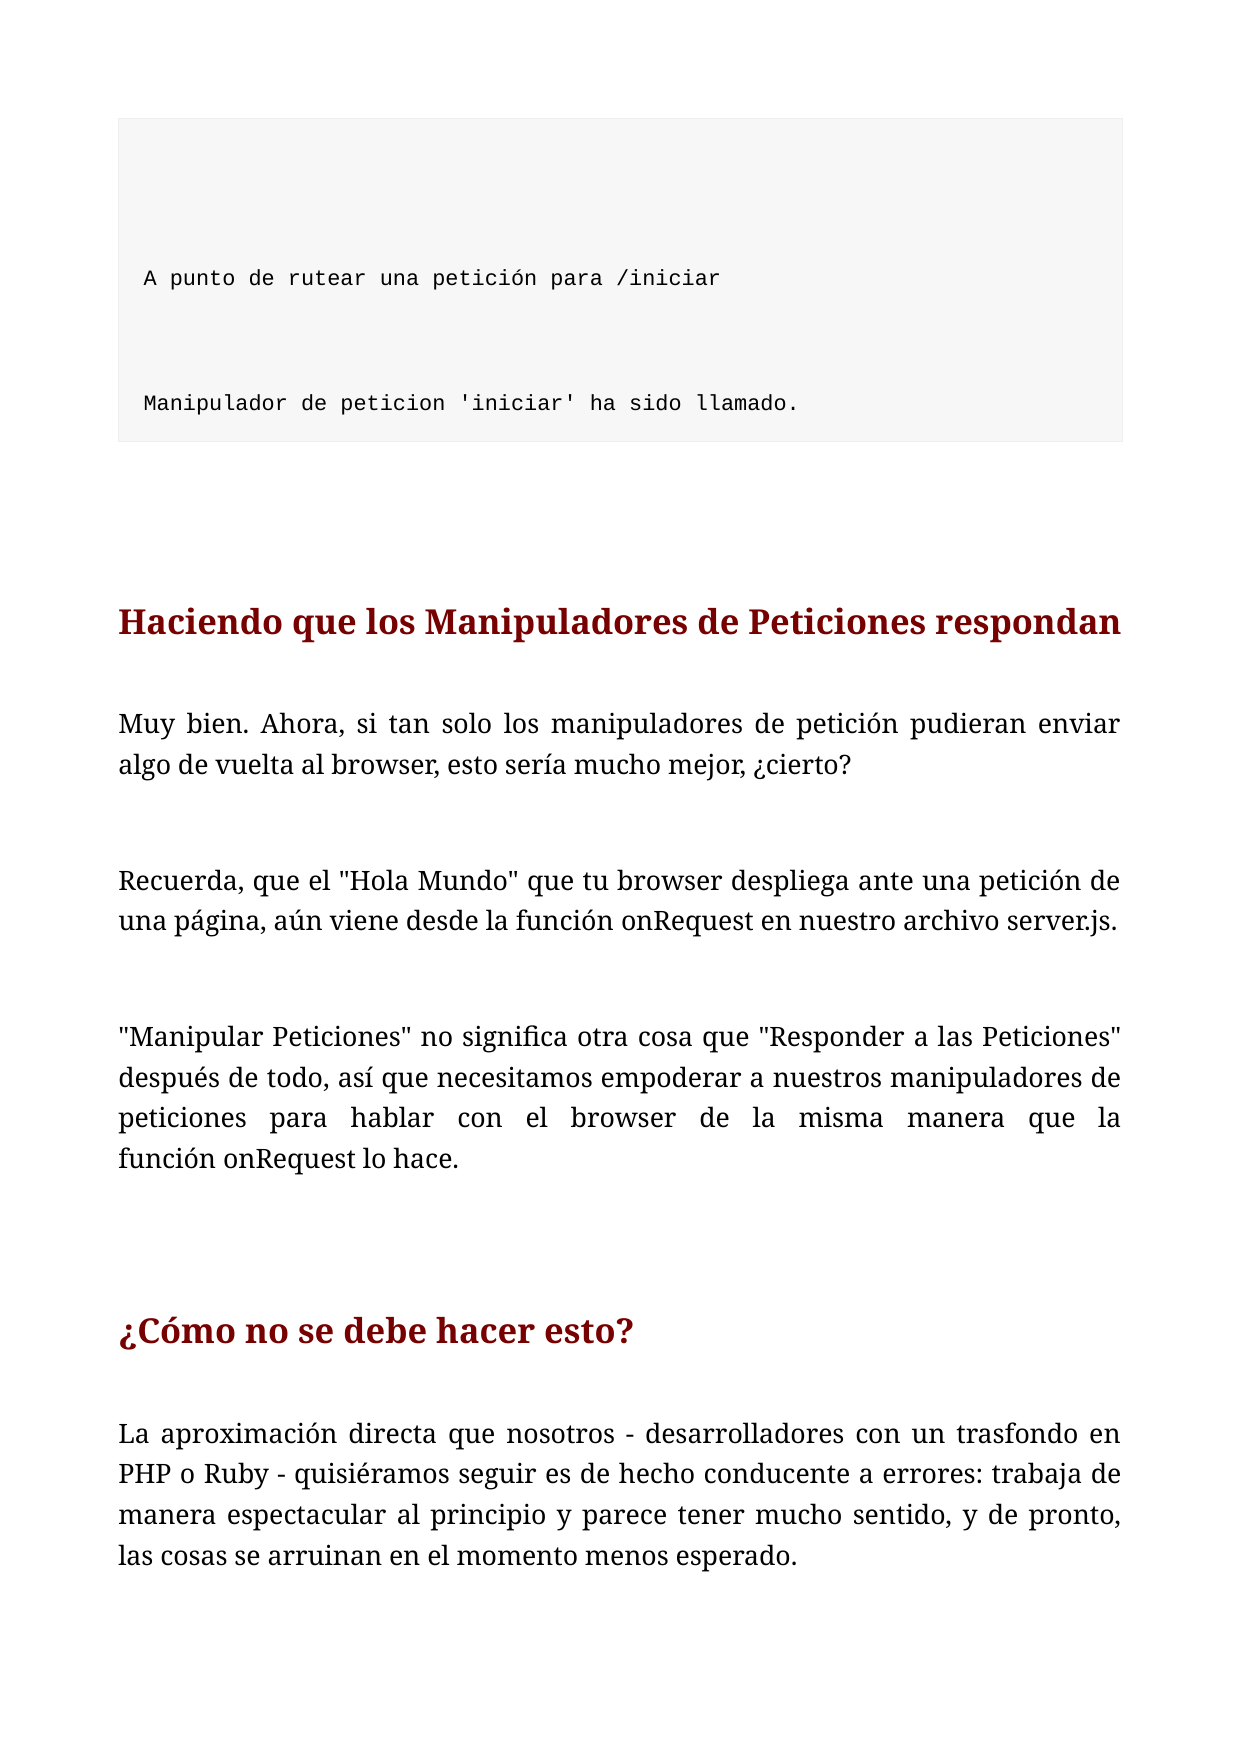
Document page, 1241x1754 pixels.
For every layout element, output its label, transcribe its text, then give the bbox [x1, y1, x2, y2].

text La aproximación directa que nosotros - desarrolladores con un trasfondo en PHP o Ruby - quisiéramos seguir es de hecho conducente a errores: trabaja de manera espectacular al principio y parece tener mucho sentido, y de pronto, las cosas se arruinan en el momento menos esperado. [118, 1410, 1122, 1573]
text Manipulador de peticion 'iniciar' ha sido llamado. [119, 367, 1122, 441]
text A punto de rutear una petición para /iniciar [119, 242, 1122, 292]
subtitle Haciendo que los Manipuladores de Peticiones respondan [118, 598, 1122, 645]
text Muy bien. Ahora, si tan solo los manipuladores de petición pudieran enviar algo de vuelta al browser, esto sería mucho mejor, ¿cierto? [118, 701, 1122, 782]
text Recuerda, que el "Hola Mundo" que tu browser despliega ante una petición de una página, aún viene desde la función onRequest en nuestro archivo server.js. [118, 857, 1122, 938]
text "Manipular Peticiones" no significa otra cosa que "Responder a las Peticiones" después de todo, así que necesitamos empoderar a nuestros manipuladores de peticiones para hablar con el browser de la misma manera que la función onRequest lo hace. [118, 1013, 1122, 1176]
subtitle ¿Cómo no se debe hacer esto? [118, 1307, 1122, 1354]
